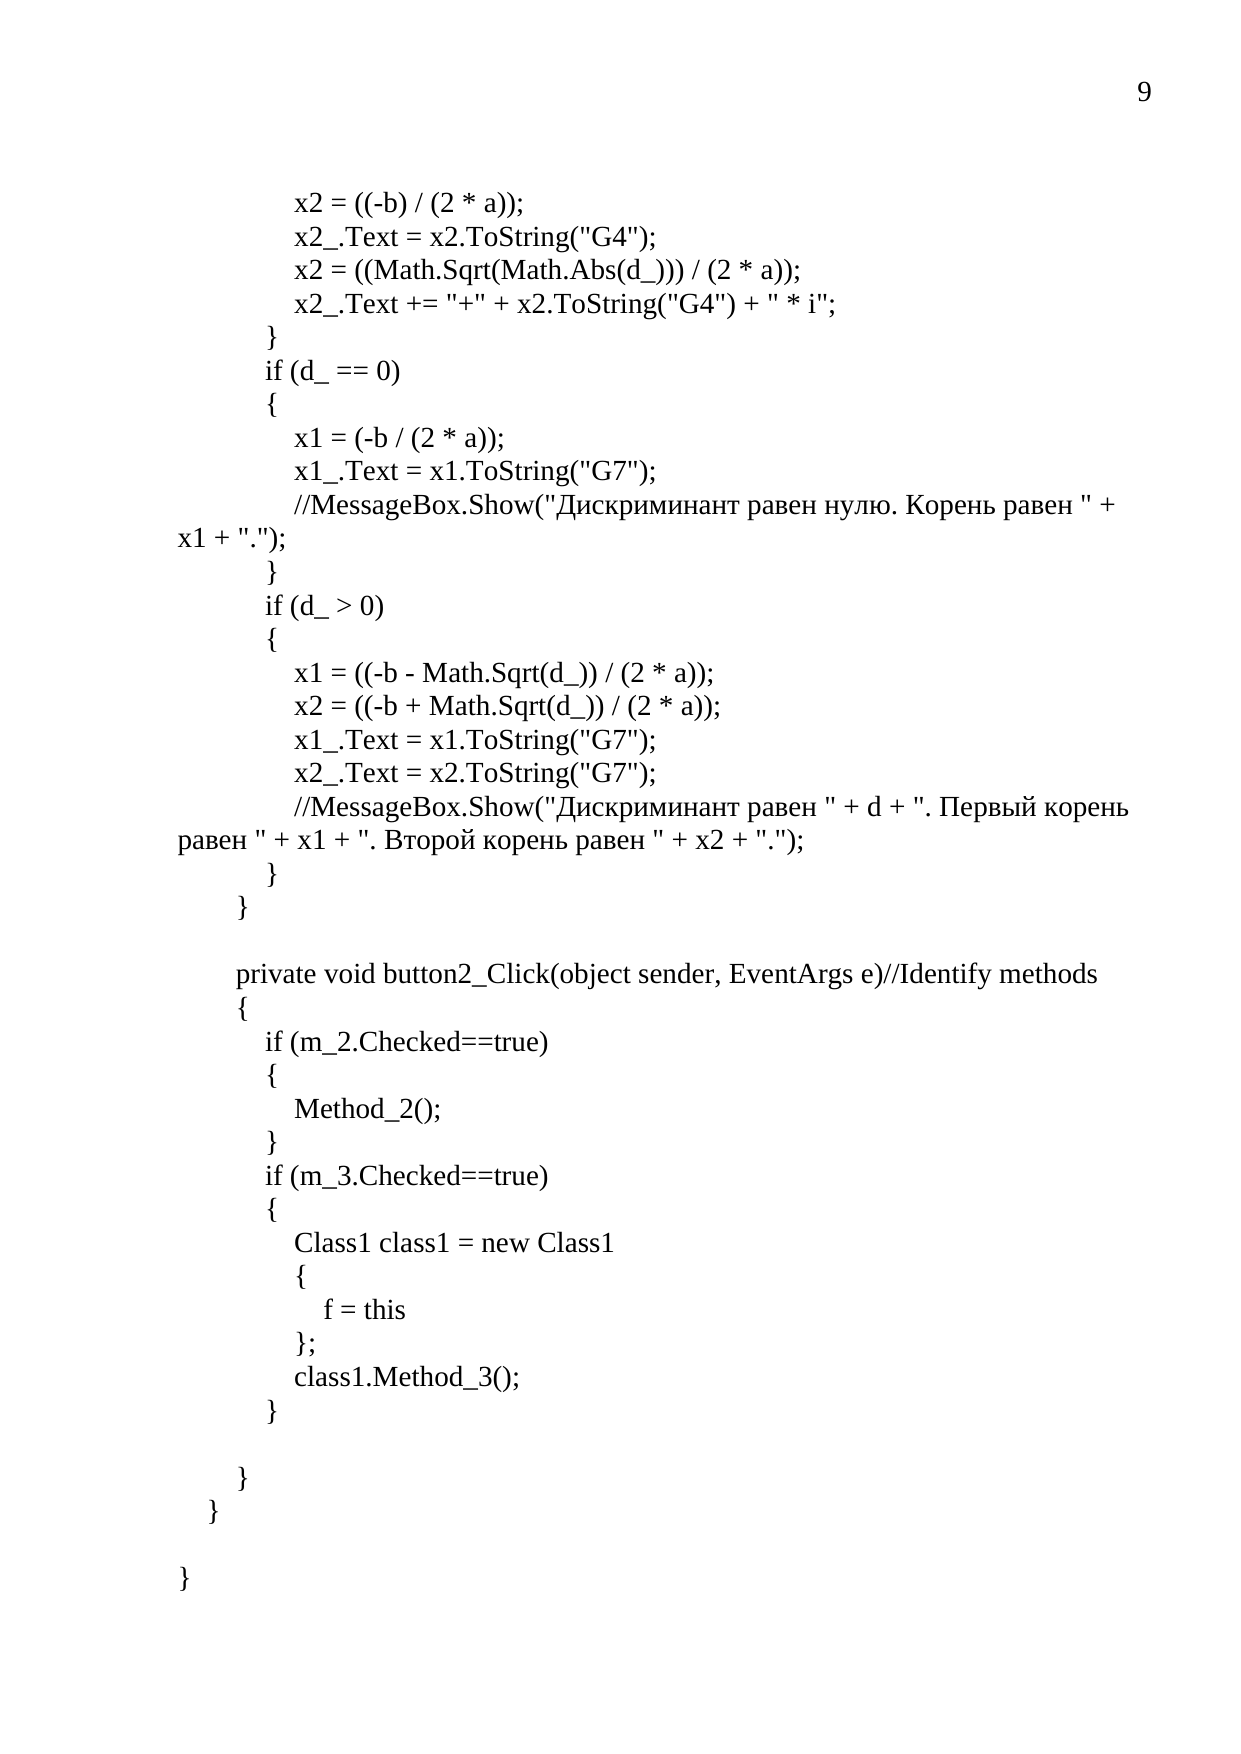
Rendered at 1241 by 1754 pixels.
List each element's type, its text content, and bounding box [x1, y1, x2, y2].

text { [177, 621, 1152, 655]
text class1.Method_3(); [177, 1359, 1152, 1393]
text if (d_ > 0) [177, 588, 1152, 621]
text if (m_3.Checked==true) [177, 1158, 1152, 1191]
text } [177, 1493, 1152, 1527]
text } [177, 554, 1152, 588]
text x2 = ((-b + Math.Sqrt(d_)) / (2 * a)); [177, 688, 1152, 722]
text f = this [177, 1292, 1152, 1326]
text x1_.Text = x1.ToString("G7"); [177, 453, 1152, 487]
text } [177, 1124, 1152, 1158]
text x2 = ((-b) / (2 * a)); [177, 185, 1152, 219]
text } [177, 1393, 1152, 1426]
text }; [177, 1326, 1152, 1359]
text if (d_ == 0) [177, 353, 1152, 386]
text { [177, 1191, 1152, 1225]
text x1_.Text = x1.ToString("G7"); [177, 722, 1152, 755]
text } [177, 1460, 1152, 1493]
text x2_.Text += "+" + x2.ToString("G4") + " * i"; [177, 286, 1152, 319]
text } [177, 889, 1152, 923]
text } [177, 319, 1152, 353]
text x2_.Text = x2.ToString("G4"); [177, 219, 1152, 252]
text Class1 class1 = new Class1 [177, 1225, 1152, 1258]
text x2_.Text = x2.ToString("G7"); [177, 755, 1152, 789]
text { [177, 386, 1152, 420]
text x1 = ((-b - Math.Sqrt(d_)) / (2 * a)); [177, 655, 1152, 688]
text private void button2_Click(object sender, EventArgs e)//Identify methods [177, 957, 1152, 990]
text Method_2(); [177, 1091, 1152, 1124]
text { [177, 990, 1152, 1024]
text if (m_2.Checked==true) [177, 1024, 1152, 1057]
text } [177, 856, 1152, 889]
text x2 = ((Math.Sqrt(Math.Abs(d_))) / (2 * a)); [177, 252, 1152, 286]
text { [177, 1057, 1152, 1091]
text { [177, 1258, 1152, 1292]
text } [177, 1560, 1152, 1594]
text //MessageBox.Show("Дискриминант равен " + d + ". Первый корень равен " + x1 + ". Второй корень равен " + x2 + "."); [177, 789, 1152, 856]
text //MessageBox.Show("Дискриминант равен нулю. Корень равен " + x1 + "."); [177, 487, 1152, 554]
text x1 = (-b / (2 * a)); [177, 420, 1152, 453]
